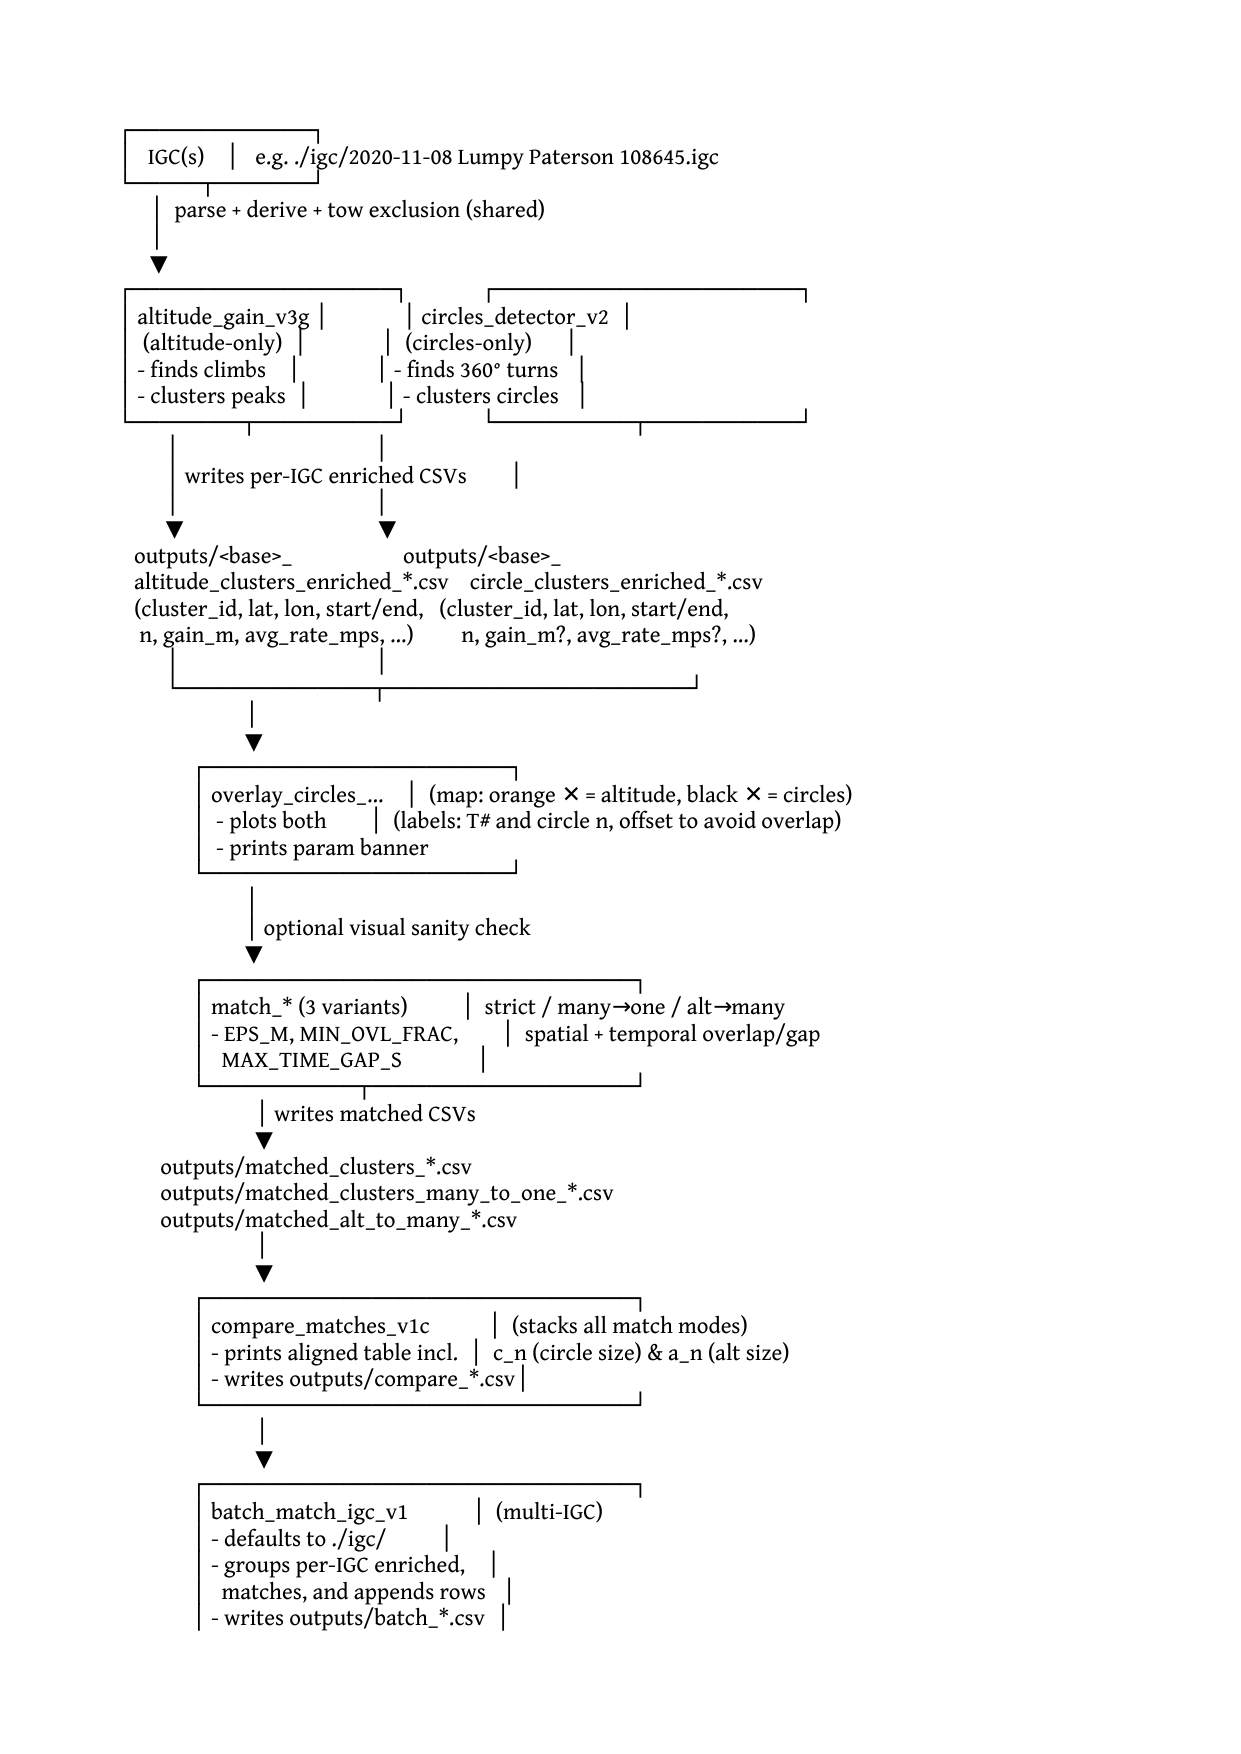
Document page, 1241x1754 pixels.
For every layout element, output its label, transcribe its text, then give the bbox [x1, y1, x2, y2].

text │ parse + derive + tow exclusion (shared) [158, 198, 1122, 224]
text ┌───────────────────┐ ┌──────────────────────┐ [118, 277, 1122, 304]
text └──────────────┬──────────────────────┘ [380, 676, 1122, 702]
text │ optional visual sanity check [118, 915, 1122, 942]
text ┌───────────────────────────────┐ [118, 1473, 1122, 1499]
text │ matches, and appends rows │ [200, 1579, 1122, 1606]
text │ │ [118, 437, 171, 463]
text outputs/matched_alt_to_many_*.csv [118, 1207, 1122, 1234]
text ▼ [118, 251, 1122, 277]
text │ compare_matches_v1c │ (stacks all match modes) [200, 1313, 1122, 1340]
text │ - writes outputs/batch_*.csv │ [118, 1606, 1122, 1632]
text │ writes per-IGC enriched CSVs │ [118, 463, 171, 490]
text │ - finds climbs │ │ - finds 360° turns │ [126, 357, 581, 384]
text │ match_* (3 variants) │ strict / many→one / alt→many [200, 995, 1122, 1021]
text │ MAX_TIME_GAP_S │ [118, 1048, 198, 1074]
text │ compare_matches_v1c │ (stacks all match modes) [118, 1313, 198, 1340]
text │ - writes outputs/compare_*.csv│ [200, 1367, 1122, 1393]
text └──────────────┬──────────────────────┘ [118, 676, 378, 702]
text │ [118, 224, 1122, 251]
text │ - prints param banner [118, 835, 198, 862]
text │ - writes outputs/compare_*.csv│ [118, 1367, 198, 1393]
text ┌──────────────────────┐ [118, 756, 1122, 782]
text ▼ [118, 942, 1122, 968]
text └───────────┬───────────────────┘ [118, 1074, 1122, 1101]
text │ overlay_circles_… │ (map: orange ✕ = altitude, black ✕ = circles) [200, 782, 1122, 809]
text │ │ [173, 649, 1122, 676]
text │ MAX_TIME_GAP_S │ [200, 1048, 1122, 1074]
text │ batch_match_igc_v1 │ (multi-IGC) [200, 1499, 1122, 1526]
text │ writes per-IGC enriched CSVs │ [173, 463, 1122, 490]
text │ writes matched CSVs [263, 1101, 1122, 1127]
text │ - defaults to ./igc/ │ [118, 1526, 198, 1552]
text │ batch_match_igc_v1 │ (multi-IGC) [118, 1499, 198, 1526]
text │ - prints aligned table incl. │ c_n (circle size) & a_n (alt size) [200, 1340, 1122, 1367]
text │ │ [118, 490, 1122, 517]
text │ - groups per-IGC enriched, │ [200, 1552, 1122, 1579]
text ▼ [118, 1446, 1122, 1473]
text │ - defaults to ./igc/ │ [200, 1526, 445, 1552]
text ▼ [118, 1260, 1122, 1287]
text │ - defaults to ./igc/ │ [447, 1526, 1122, 1552]
text ┌───────────────────────────────┐ [118, 1287, 1122, 1313]
text ▼ [118, 729, 1122, 756]
text │ │ [118, 649, 171, 676]
text outputs/matched_clusters_many_to_one_*.csv [118, 1181, 1122, 1207]
text │ writes matched CSVs [118, 1101, 261, 1127]
text └─────┬───────┘ [118, 171, 1122, 198]
text │ IGC(s) │ e.g. ./igc/2020-11-08 Lumpy Paterson 108645.igc [126, 145, 1122, 171]
text │ - EPS_M, MIN_OVL_FRAC, │ spatial + temporal overlap/gap [118, 1021, 198, 1048]
text │ - prints param banner [200, 835, 1122, 862]
text outputs/matched_clusters_*.csv [118, 1154, 1122, 1181]
text altitude_clusters_enriched_*.csv circle_clusters_enriched_*.csv [118, 570, 1122, 596]
text ▼ ▼ [118, 517, 1122, 543]
text │ [118, 888, 251, 915]
text │ [118, 1234, 1122, 1260]
text │ │ [173, 437, 1122, 463]
text │ [253, 888, 1122, 915]
text ▼ [118, 1127, 1122, 1154]
text └──────────────┬──────────────────────┘ [173, 676, 695, 687]
text │ - prints aligned table incl. │ c_n (circle size) & a_n (alt size) [118, 1340, 198, 1367]
text │ overlay_circles_… │ (map: orange ✕ = altitude, black ✕ = circles) [118, 782, 198, 809]
text │ - EPS_M, MIN_OVL_FRAC, │ spatial + temporal overlap/gap [200, 1021, 1122, 1048]
text │ - plots both │ (labels: T# and circle n, offset to avoid overlap) [118, 809, 198, 835]
text (cluster_id, lat, lon, start/end, (cluster_id, lat, lon, start/end, [118, 596, 1122, 623]
text │ parse + derive + tow exclusion (shared) [118, 198, 156, 224]
text │ [118, 702, 1122, 729]
text │ matches, and appends rows │ [118, 1579, 198, 1606]
text │ (altitude-only) │ │ (circles-only) │ [126, 331, 1122, 357]
text outputs/<base>_ outputs/<base>_ [118, 543, 1122, 570]
text │ - clusters peaks │ │ - clusters circles │ [126, 384, 1122, 410]
text │ - finds climbs │ │ - finds 360° turns │ [582, 357, 1122, 384]
text └───────────────────────────────┘ [118, 1393, 1122, 1420]
text ┌───────────────────────────────┐ [118, 968, 1122, 995]
text n, gain_m, avg_rate_mps, …) n, gain_m?, avg_rate_mps?, …) [118, 623, 1122, 649]
text │ match_* (3 variants) │ strict / many→one / alt→many [118, 995, 198, 1021]
text └──────────────────────┘ [118, 862, 1122, 888]
text │ altitude_gain_v3g │ │ circles_detector_v2 │ [126, 304, 1122, 331]
text ┌─────────────┐ [118, 118, 1122, 145]
text │ - plots both │ (labels: T# and circle n, offset to avoid overlap) [200, 809, 1122, 835]
text └────────┬──────────┘ └──────────┬───────────┘ [118, 410, 1122, 437]
text │ - groups per-IGC enriched, │ [118, 1552, 198, 1579]
text │ [118, 1420, 1122, 1446]
